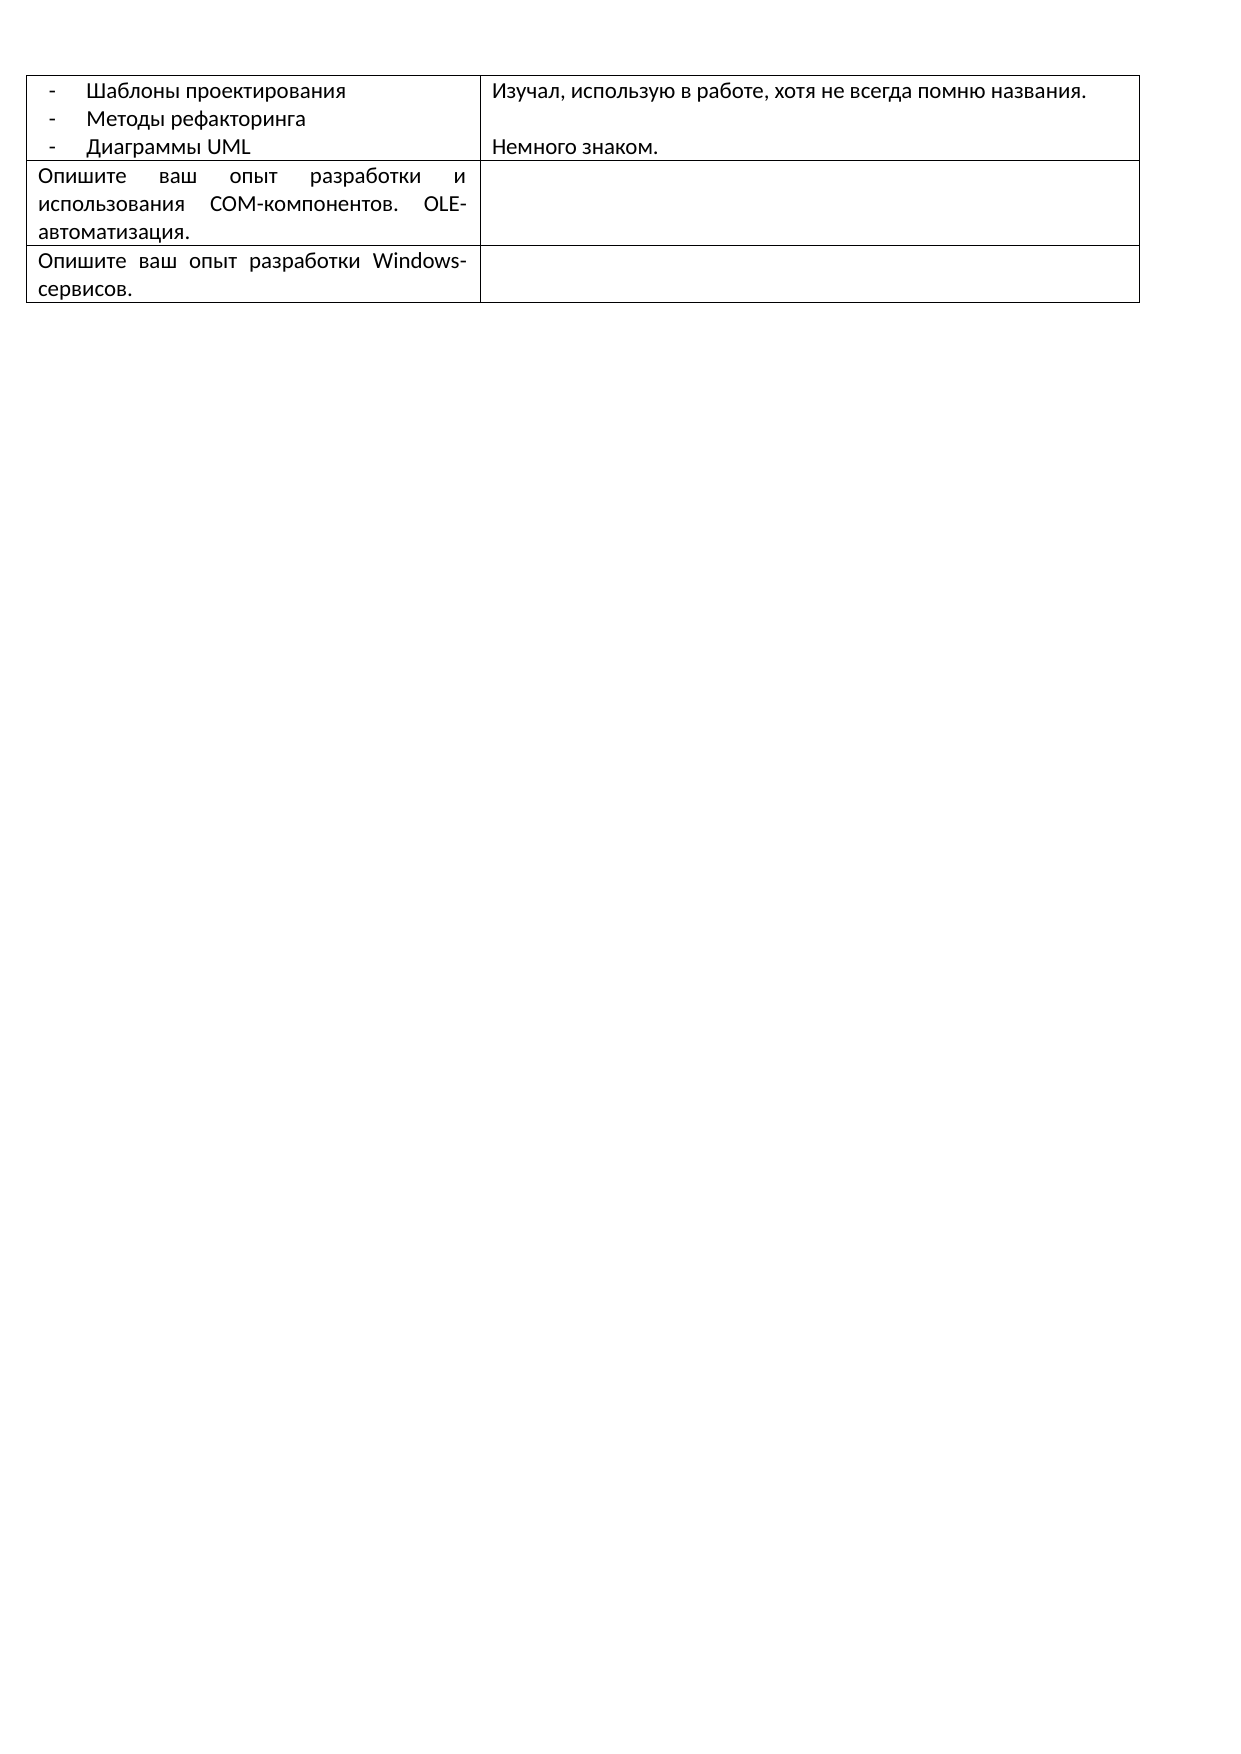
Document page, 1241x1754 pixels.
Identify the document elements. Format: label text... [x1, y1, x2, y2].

table_cell Изучал, использую в работе, хотя не всегда помню названия. Немного знаком. [481, 76, 1139, 160]
table_cell [481, 161, 1139, 245]
table_cell Опишите ваш опыт разработки и использования COM-компонентов. OLE-автоматизация. [27, 161, 480, 245]
table_cell [481, 246, 1139, 302]
table_cell Шаблоны проектирования Методы рефакторинга Диаграммы UML [27, 76, 480, 160]
table_cell Опишите ваш опыт разработки Windows-сервисов. [27, 246, 480, 302]
